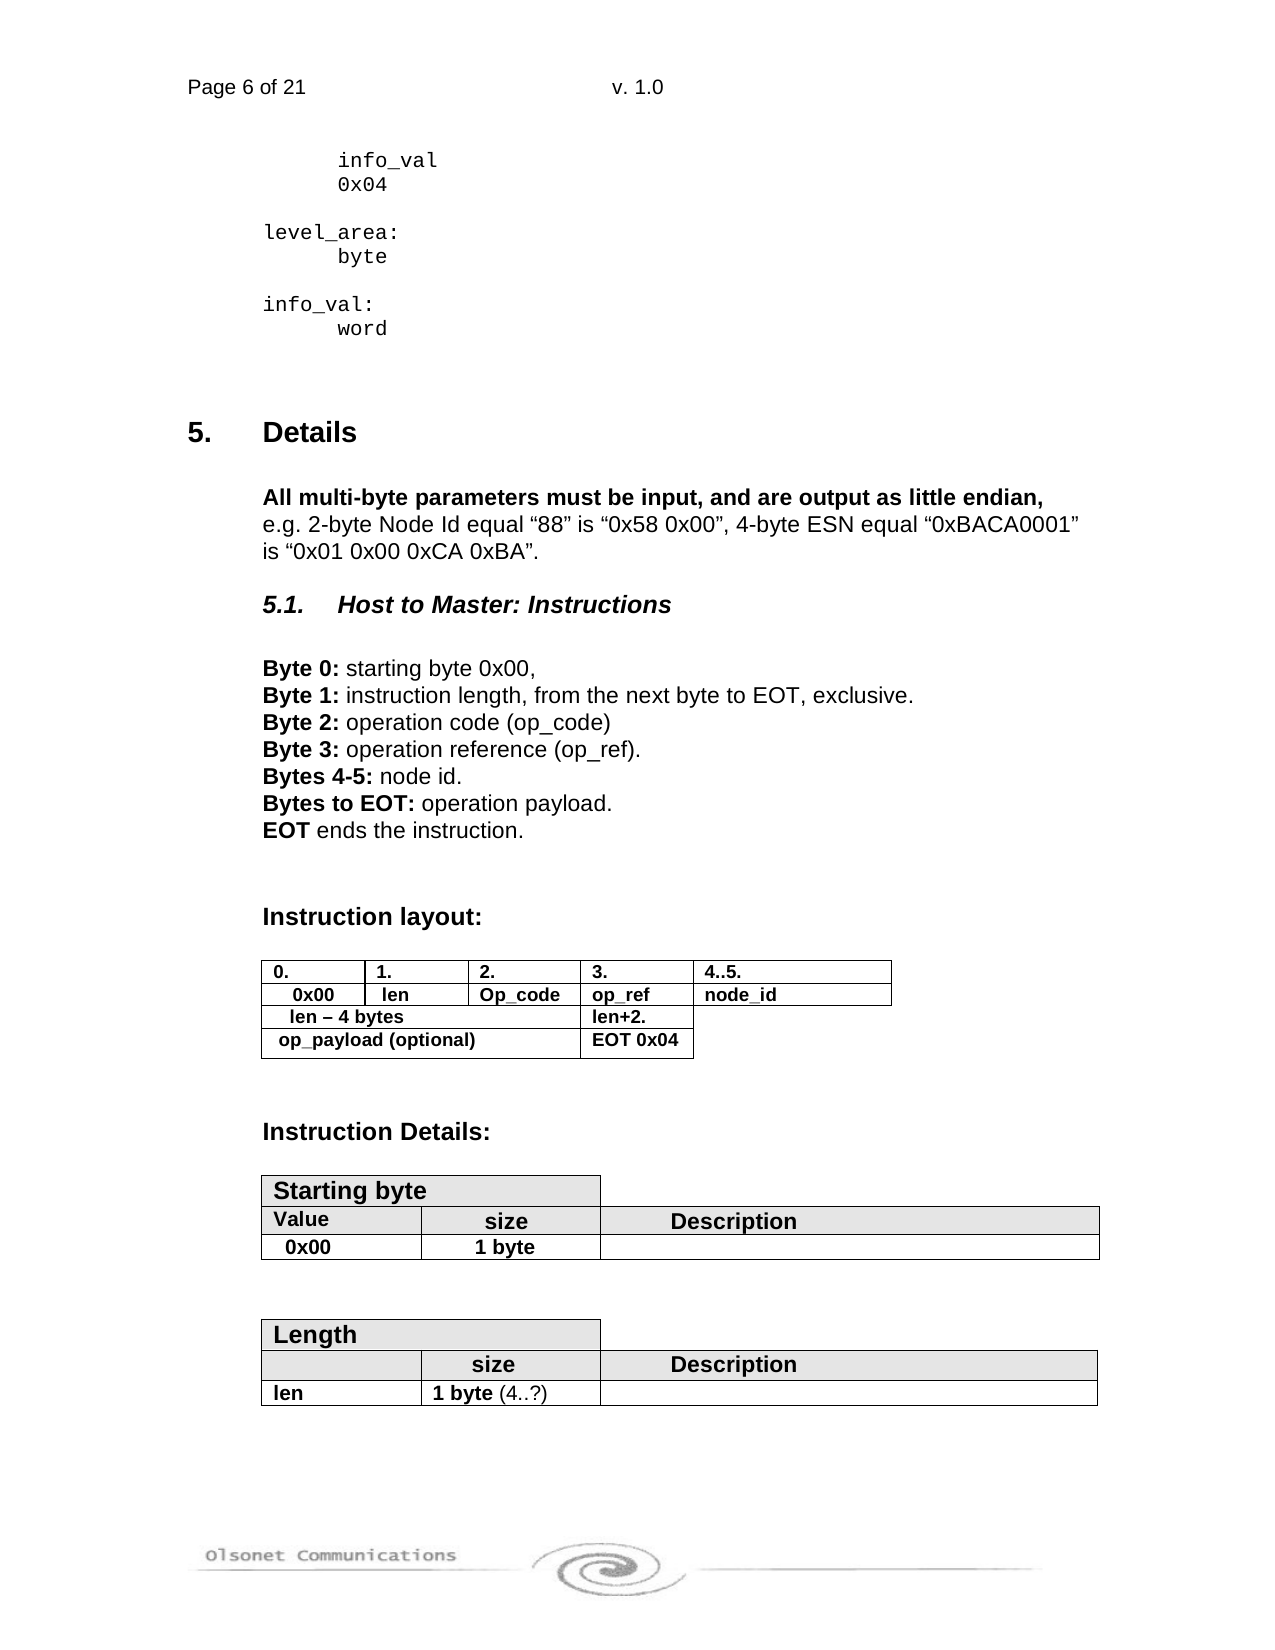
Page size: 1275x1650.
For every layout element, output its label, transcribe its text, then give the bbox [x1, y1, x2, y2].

table_cell op_payload (optional) [262, 1029, 580, 1058]
text EOT ends the instruction. [262, 817, 1087, 844]
table_cell size [422, 1207, 600, 1234]
table_cell len [366, 984, 468, 1005]
picture [187, 1527, 1043, 1619]
table_cell 0x00 [262, 1235, 421, 1259]
text Bytes 4-5: node id. [262, 762, 1087, 789]
table_cell 1 byte [422, 1235, 600, 1259]
table_cell [601, 1235, 1099, 1259]
table_cell EOT 0x04 [581, 1029, 693, 1058]
table_header 4..5. [694, 961, 891, 982]
text word [262, 318, 1087, 342]
table_cell len – 4 bytes [262, 1006, 580, 1028]
table_cell op_ref [581, 984, 693, 1005]
table_cell Description [601, 1207, 1099, 1234]
text Byte 2: operation code (op_code) [262, 708, 1087, 735]
text info_val: [262, 294, 1087, 318]
table_header 0. [262, 961, 364, 982]
subtitle Host to Master: Instructions [262, 590, 1087, 619]
table_header [601, 1319, 1098, 1349]
text Bytes to EOT: operation payload. [262, 789, 1087, 817]
table_header 3. [581, 961, 693, 982]
table_cell Value [262, 1207, 421, 1234]
text All multi-byte parameters must be input, and are output as little endian, e.g. 2-byte Node Id equal “88” is “0x58 0x00”, 4-byte ESN equal “0xBACA0001” is “0x01 0x00 0xCA 0xBA”. [262, 483, 1087, 565]
table_cell len+2. [581, 1006, 693, 1028]
table_cell 0x00 [262, 984, 364, 1005]
table_cell len [262, 1381, 421, 1405]
table_header Starting byte [262, 1176, 600, 1206]
table_header 1. [366, 961, 468, 982]
table_header [601, 1175, 1099, 1206]
table_cell [601, 1381, 1097, 1405]
table_cell [262, 1351, 421, 1380]
table_header 2. [469, 961, 580, 982]
table_cell node_id [694, 984, 891, 1005]
table_cell [694, 1028, 891, 1058]
text 0x04 [262, 174, 1087, 198]
table_header Length [262, 1320, 600, 1349]
text Instruction Details: [262, 1117, 1087, 1146]
table_cell Description [601, 1351, 1097, 1380]
text Instruction layout: [262, 902, 1087, 931]
table_cell size [422, 1351, 600, 1380]
text Byte 0: starting byte 0x00, [262, 654, 1087, 681]
text Byte 3: operation reference (op_ref). [262, 735, 1087, 762]
subtitle Details [187, 414, 1087, 448]
table_cell 1 byte (4..?) [422, 1381, 600, 1405]
text Byte 1: instruction length, from the next byte to EOT, exclusive. [262, 681, 1087, 708]
text byte [262, 246, 1087, 270]
table_cell Op_code [469, 984, 580, 1005]
text info_val [262, 150, 1087, 174]
table_cell [694, 1006, 891, 1028]
text level_area: [262, 222, 1087, 246]
